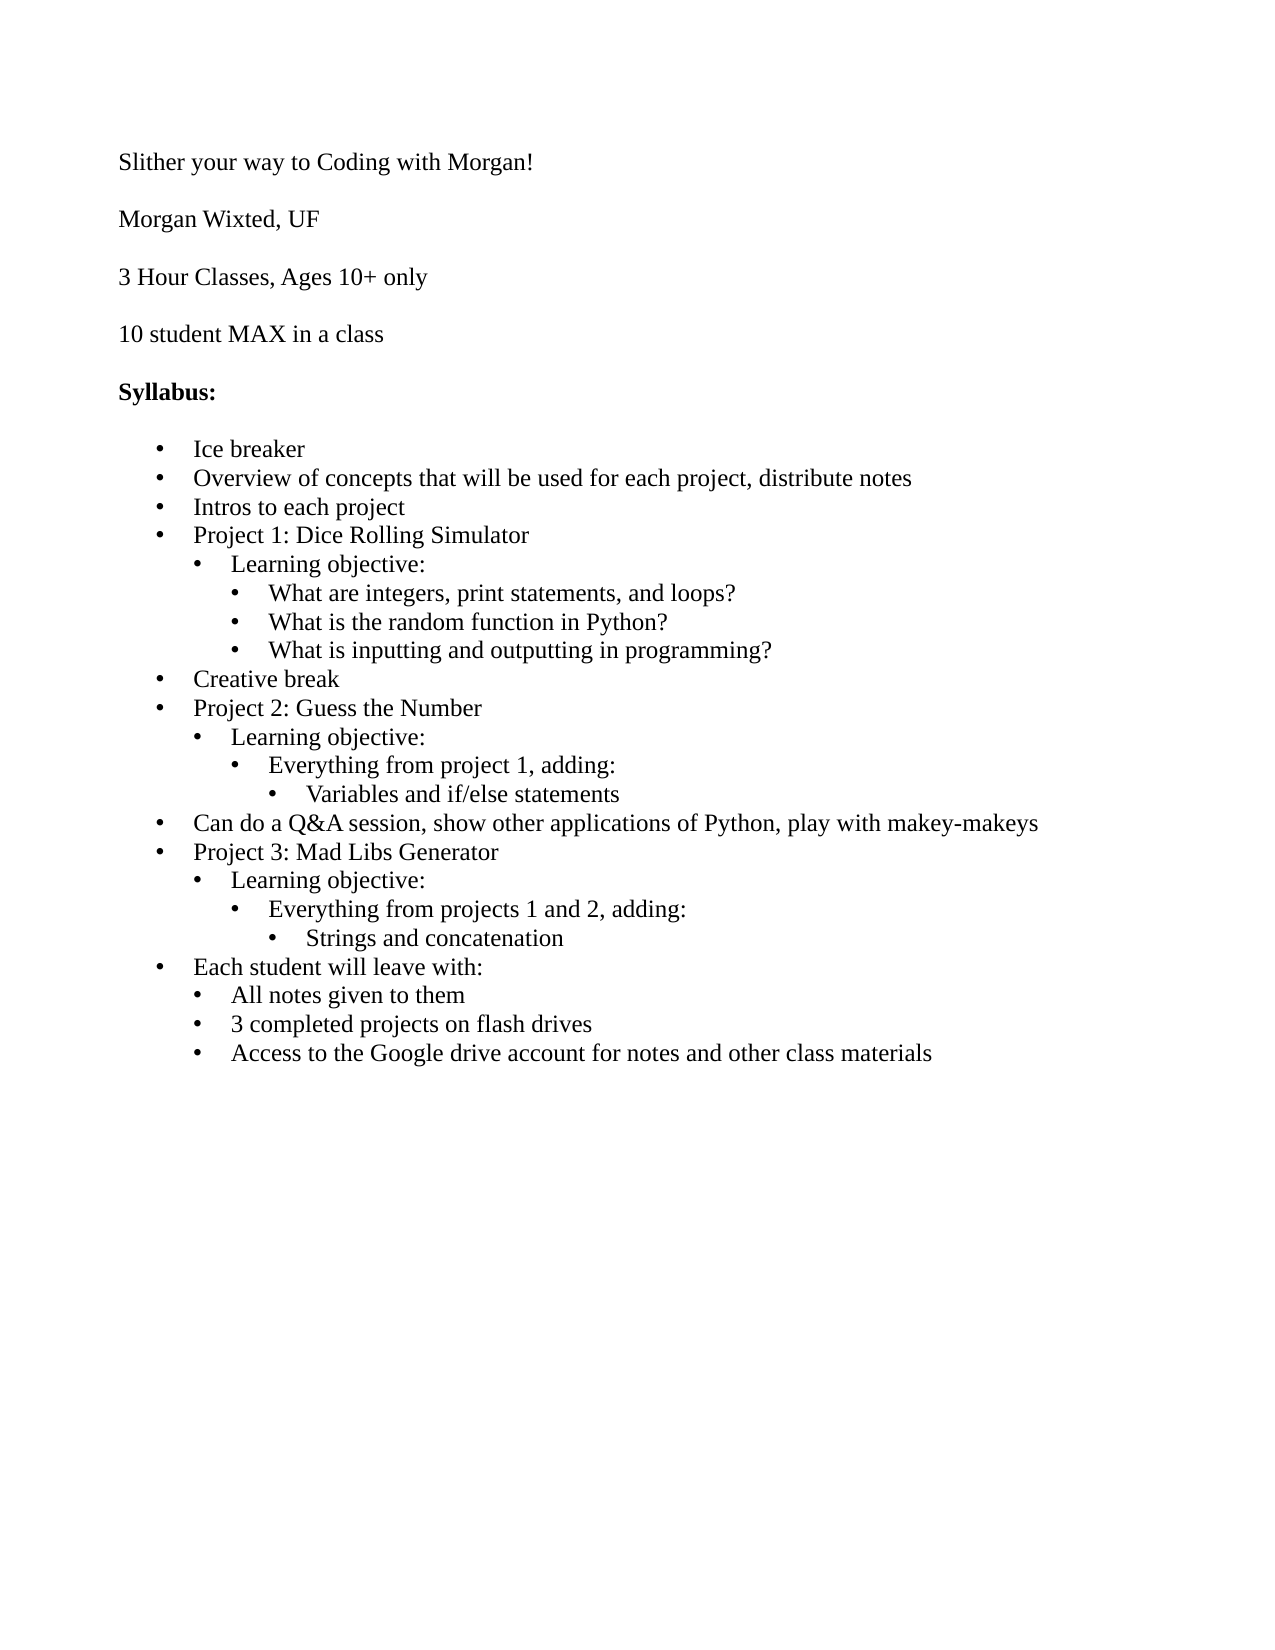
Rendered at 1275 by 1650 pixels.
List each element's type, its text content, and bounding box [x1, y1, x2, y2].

list All notes given to them [193, 981, 1157, 1009]
text Syllabus: [118, 377, 1157, 406]
list Project 1: Dice Rolling Simulator [156, 521, 1157, 549]
list Project 2: Guess the Number [156, 693, 1157, 722]
list Learning objective: [193, 866, 1157, 894]
list Ice breaker [156, 434, 1157, 463]
list What are integers, print statements, and loops? [231, 578, 1157, 607]
list What is inputting and outputting in programming? [231, 636, 1157, 664]
list Access to the Google drive account for notes and other class materials [193, 1038, 1157, 1067]
list Can do a Q&A session, show other applications of Python, play with makey-makeys [156, 808, 1157, 837]
list Project 3: Mad Libs Generator [156, 837, 1157, 866]
list Learning objective: [193, 722, 1157, 751]
text Slither your way to Coding with Morgan! [118, 147, 1157, 176]
list Overview of concepts that will be used for each project, distribute notes [156, 463, 1157, 492]
list Variables and if/else statements [268, 779, 1157, 808]
text 3 Hour Classes, Ages 10+ only [118, 262, 1157, 291]
list 3 completed projects on flash drives [193, 1009, 1157, 1038]
list What is the random function in Python? [231, 607, 1157, 636]
list Everything from projects 1 and 2, adding: [231, 894, 1157, 923]
list Learning objective: [193, 549, 1157, 578]
list Each student will leave with: [156, 952, 1157, 981]
list Everything from project 1, adding: [231, 751, 1157, 779]
text Morgan Wixted, UF [118, 204, 1157, 233]
list Strings and concatenation [268, 923, 1157, 952]
list Creative break [156, 664, 1157, 693]
text 10 student MAX in a class [118, 319, 1157, 348]
list Intros to each project [156, 492, 1157, 521]
